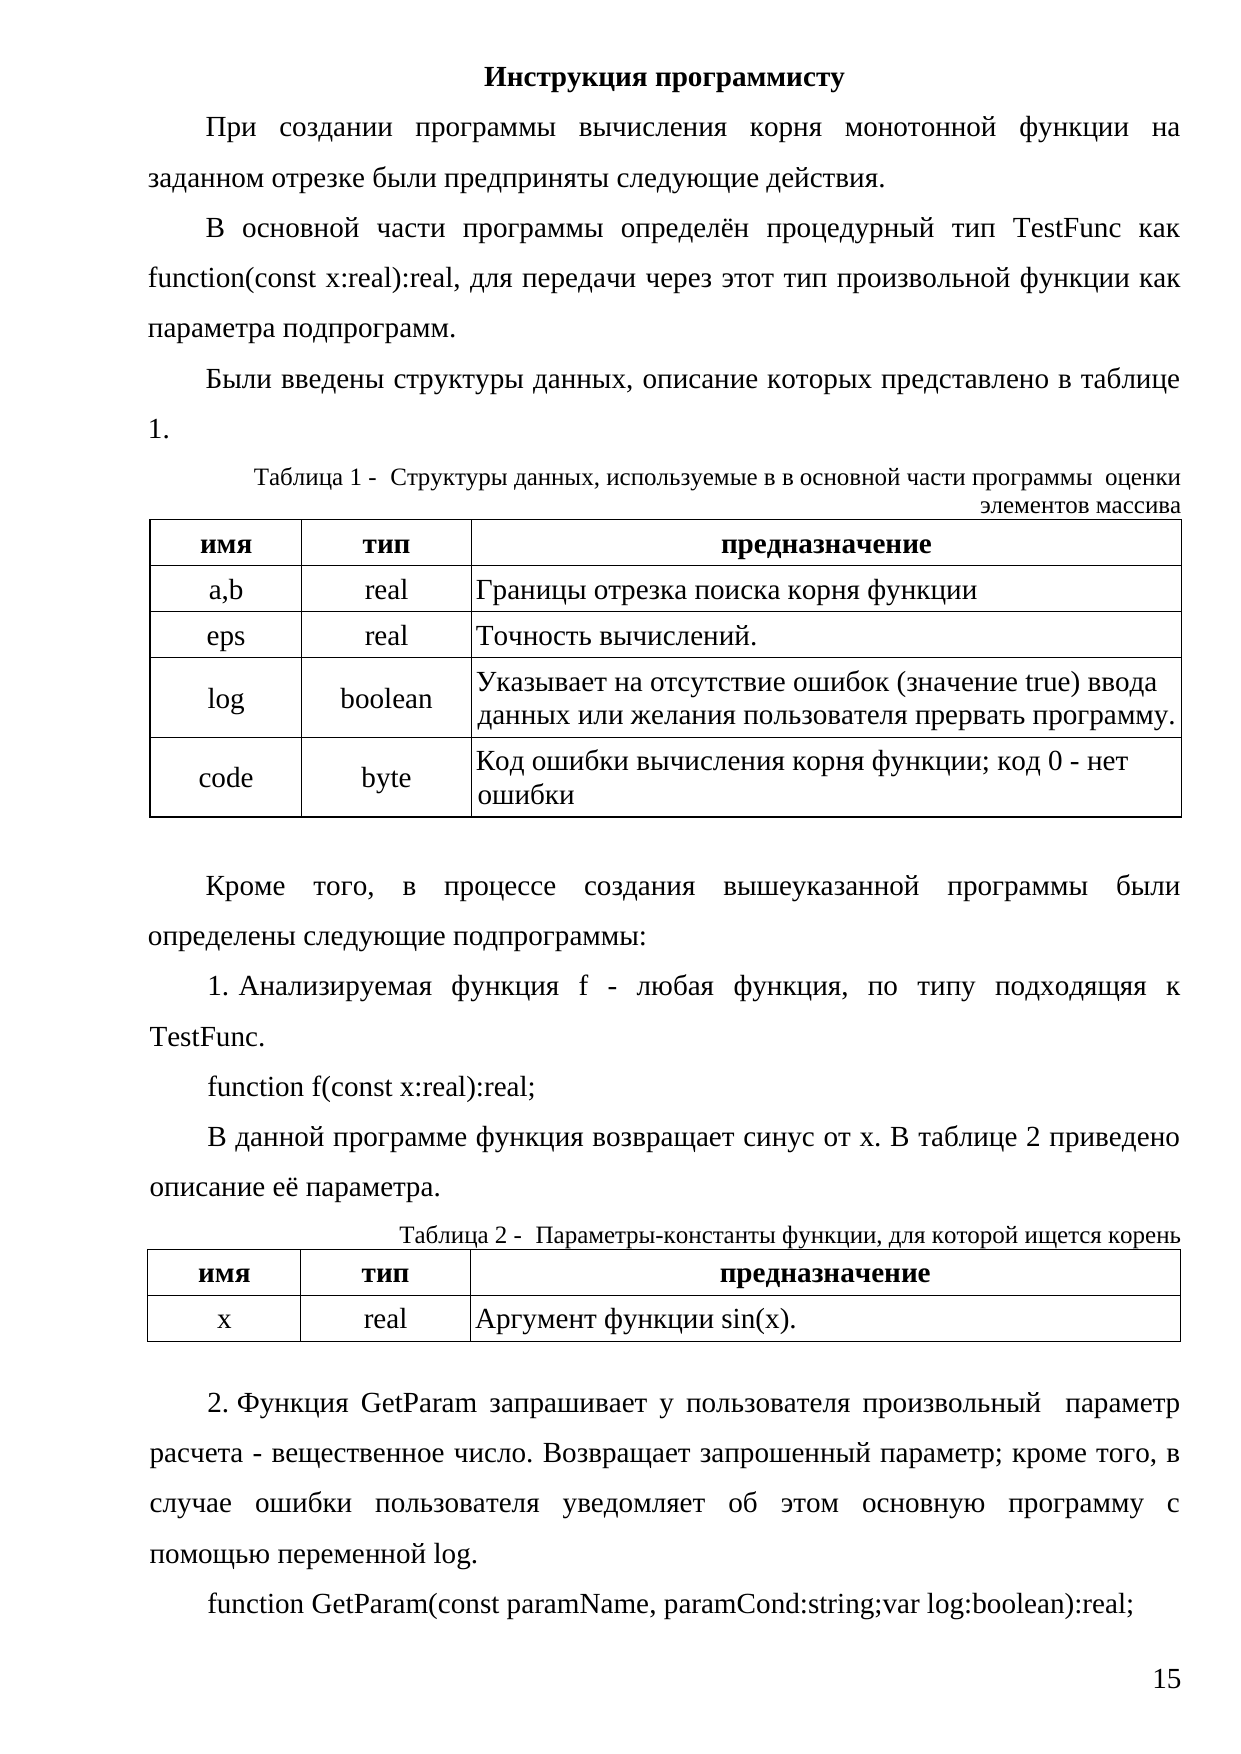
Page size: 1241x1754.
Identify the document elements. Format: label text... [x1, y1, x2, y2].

table_header тип [301, 1250, 470, 1295]
table_header имя [148, 1250, 300, 1295]
table_cell real [301, 1296, 470, 1341]
table_cell a,b [151, 566, 301, 611]
table_cell Границы отрезка поиска корня функции [472, 566, 1181, 611]
text Кроме того, в процессе создания вышеуказанной программы были определены следующие подпрограммы: [148, 868, 1181, 952]
table_header имя [151, 520, 301, 565]
table_cell eps [151, 612, 301, 657]
table_cell real [302, 612, 471, 657]
text Были введены структуры данных, описание которых представлено в таблице 1. [148, 361, 1181, 445]
table_cell code [151, 738, 301, 816]
text Таблица 1 - Структуры данных, используемые в в основной части программы оценки элементов массива [148, 462, 1181, 519]
table_cell Точность вычислений. [472, 612, 1181, 657]
table_cell real [302, 566, 471, 611]
text function f(const x:real):real; [149, 1069, 1181, 1102]
list Функция GetParam запрашивает у пользователя произвольный параметр расчета - вещественное число. Возвращает запрошенный параметр; кроме того, в случае ошибки пользователя уведомляет об этом основную программу с помощью переменной log. [149, 1385, 1181, 1569]
text Таблица 2 - Параметры-константы функции, для которой ищется корень [148, 1220, 1181, 1249]
table_cell boolean [302, 658, 471, 737]
text В данной программе функция возвращает синус от х. В таблице 2 приведено описание её параметра. [149, 1119, 1181, 1203]
table_header предназначение [471, 1250, 1180, 1295]
list Анализируемая функция f - любая функция, по типу подходящяя к TestFunc. [149, 968, 1181, 1052]
table_cell log [151, 658, 301, 737]
table_header предназначение [472, 520, 1181, 565]
text function GetParam(const paramName, paramCond:string;var log:boolean):real; [149, 1586, 1181, 1620]
table_cell Указывает на отсутствие ошибок (значение true) ввода данных или желания пользователя прервать программу. [472, 658, 1181, 737]
subtitle Инструкция программисту [207, 59, 1122, 93]
text При создании программы вычисления корня монотонной функции на заданном отрезке были предприняты следующие действия. [148, 109, 1181, 193]
table_cell Код ошибки вычисления корня функции; код 0 - нет ошибки [472, 738, 1181, 816]
table_cell х [148, 1296, 300, 1341]
table_header тип [302, 520, 471, 565]
table_cell Аргумент функции sin(x). [471, 1296, 1180, 1341]
text В основной части программы определён процедурный тип TestFunc как function(const x:real):real, для передачи через этот тип произвольной функции как параметра подпрограмм. [148, 210, 1181, 344]
table_cell byte [302, 738, 471, 816]
